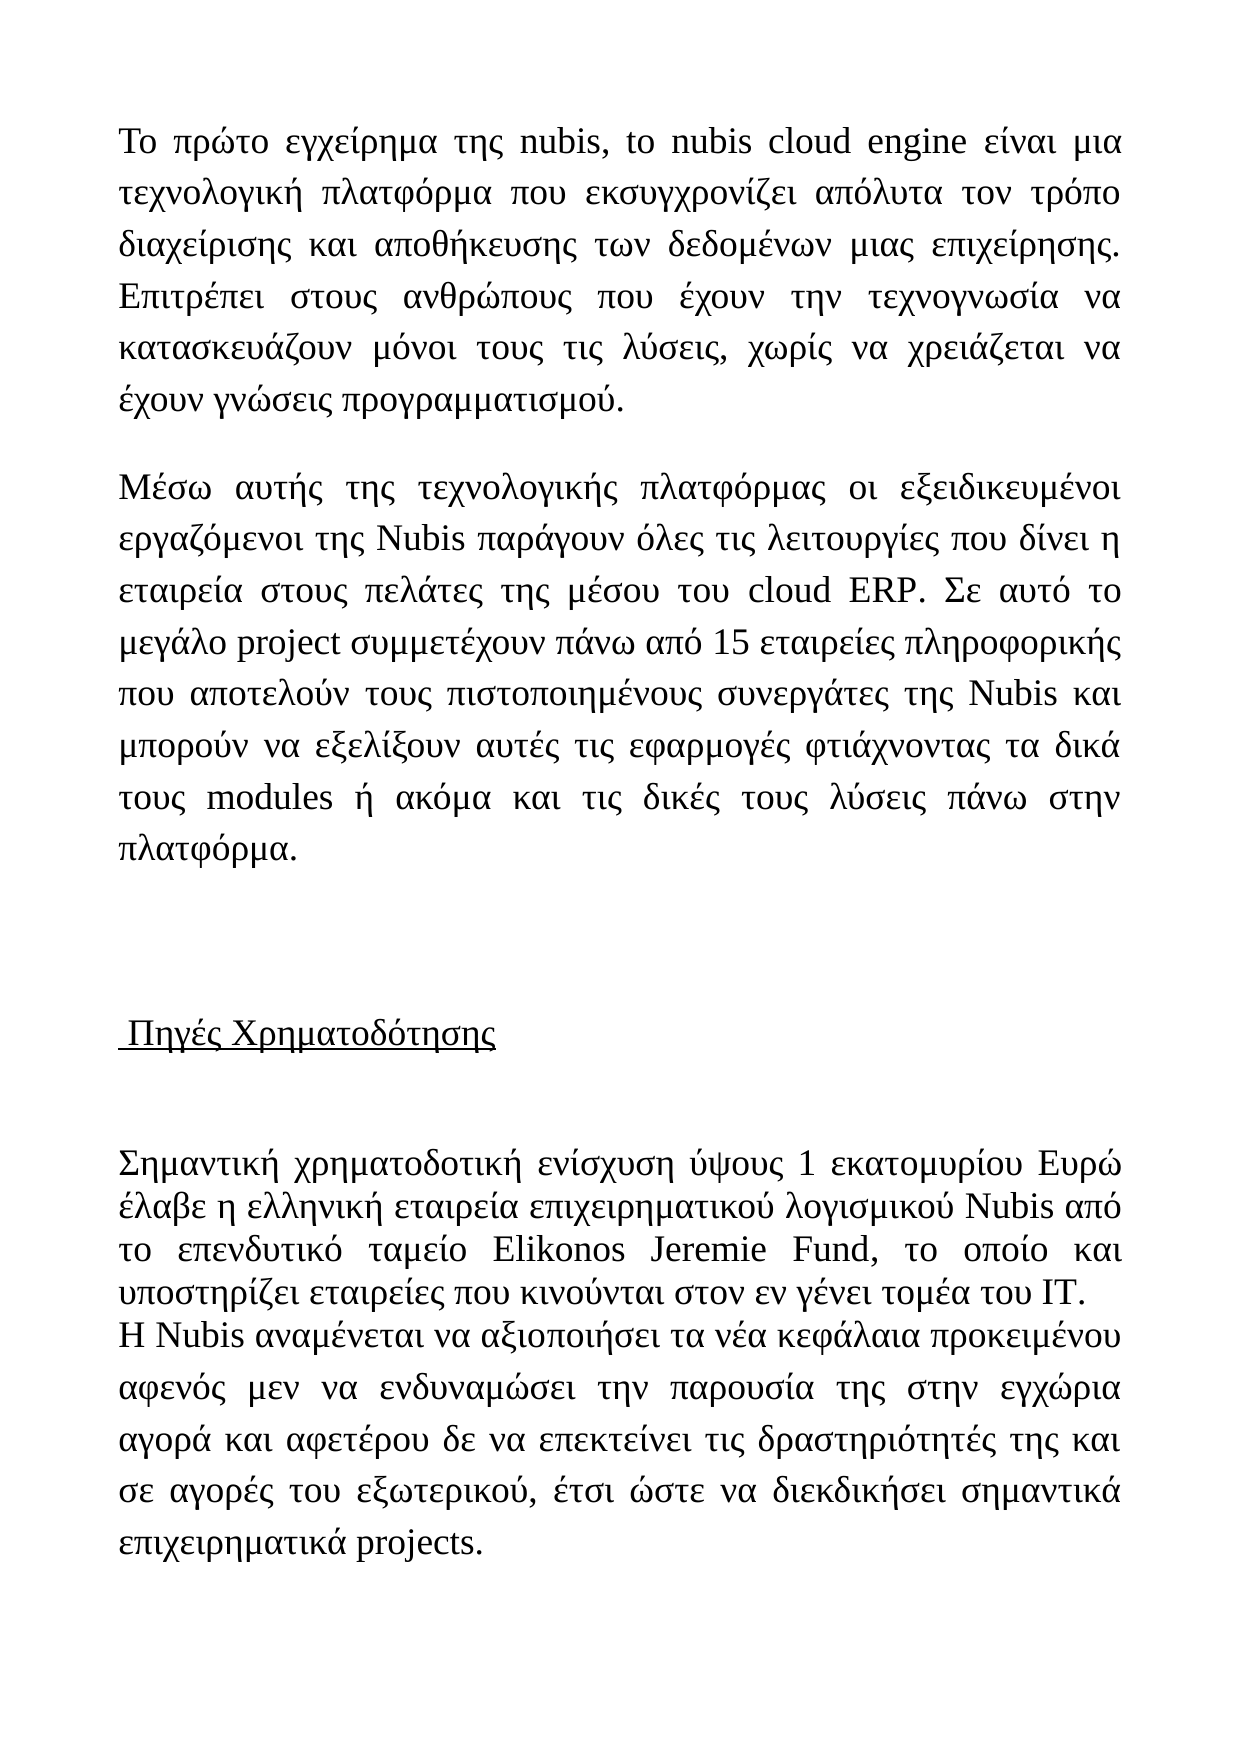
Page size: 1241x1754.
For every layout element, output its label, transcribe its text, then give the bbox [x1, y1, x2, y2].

text Το πρώτο εγχείρημα της nubis, to nubis cloud engine είναι μια τεχνολογική πλατφόρμα που εκσυγχρονίζει απόλυτα τον τρόπο διαχείρισης και αποθήκευσης των δεδομένων μιας επιχείρησης. Επιτρέπει στους ανθρώπους που έχουν την τεχνογνωσία να κατασκευάζουν μόνοι τους τις λύσεις, χωρίς να χρειάζεται να έχουν γνώσεις προγραμματισμού. [118, 118, 1122, 419]
text Η Nubis αναμένεται να αξιοποιήσει τα νέα κεφάλαια προκειμένου αφενός μεν να ενδυναμώσει την παρουσία της στην εγχώρια αγορά και αφετέρου δε να επεκτείνει τις δραστηριότητές της και σε αγορές του εξωτερικού, έτσι ώστε να διεκδικήσει σημαντικά επιχειρηματικά projects. [118, 1313, 1122, 1562]
text Πηγές Χρηματοδότησης [118, 1011, 1122, 1054]
text Μέσω αυτής της τεχνολογικής πλατφόρμας οι εξειδικευμένοι εργαζόμενοι της Nubis παράγουν όλες τις λειτουργίες που δίνει η εταιρεία στους πελάτες της μέσου του cloud ERP. Σε αυτό το μεγάλο project συμμετέχουν πάνω από 15 εταιρείες πληροφορικής που αποτελούν τους πιστοποιημένους συνεργάτες της Nubis και μπορούν να εξελίξουν αυτές τις εφαρμογές φτιάχνοντας τα δικά τους modules ή ακόμα και τις δικές τους λύσεις πάνω στην πλατφόρμα. [118, 464, 1122, 869]
text Σημαντική χρηματοδοτική ενίσχυση ύψους 1 εκατομυρίου Ευρώ έλαβε η ελληνική εταιρεία επιχειρηματικού λογισμικού Nubis από το επενδυτικό ταμείο Elikonos Jeremie Fund, το οποίο και υποστηρίζει εταιρείες που κινούνται στον εν γένει τομέα του ΙΤ. [118, 1097, 1122, 1313]
